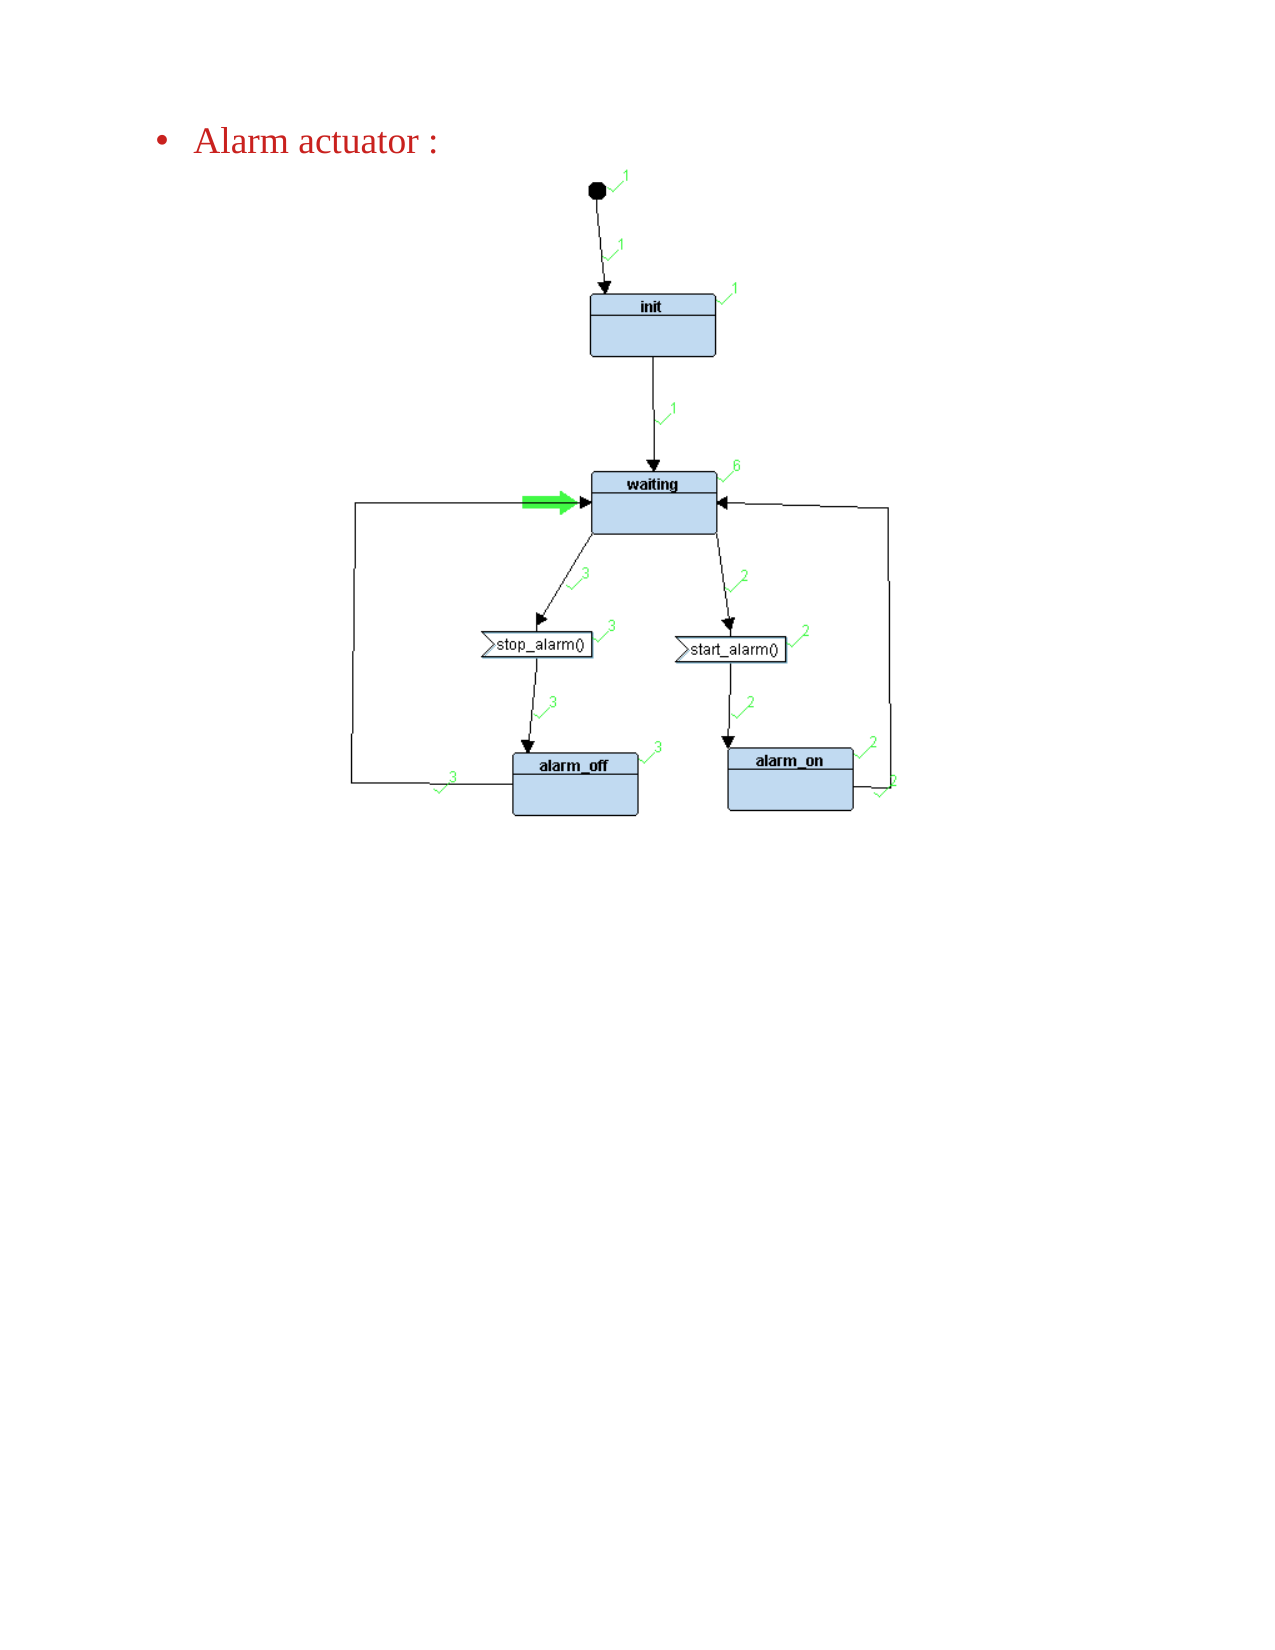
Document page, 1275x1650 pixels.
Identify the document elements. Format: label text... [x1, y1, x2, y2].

picture [311, 161, 964, 880]
list Alarm actuator : [156, 118, 1157, 161]
